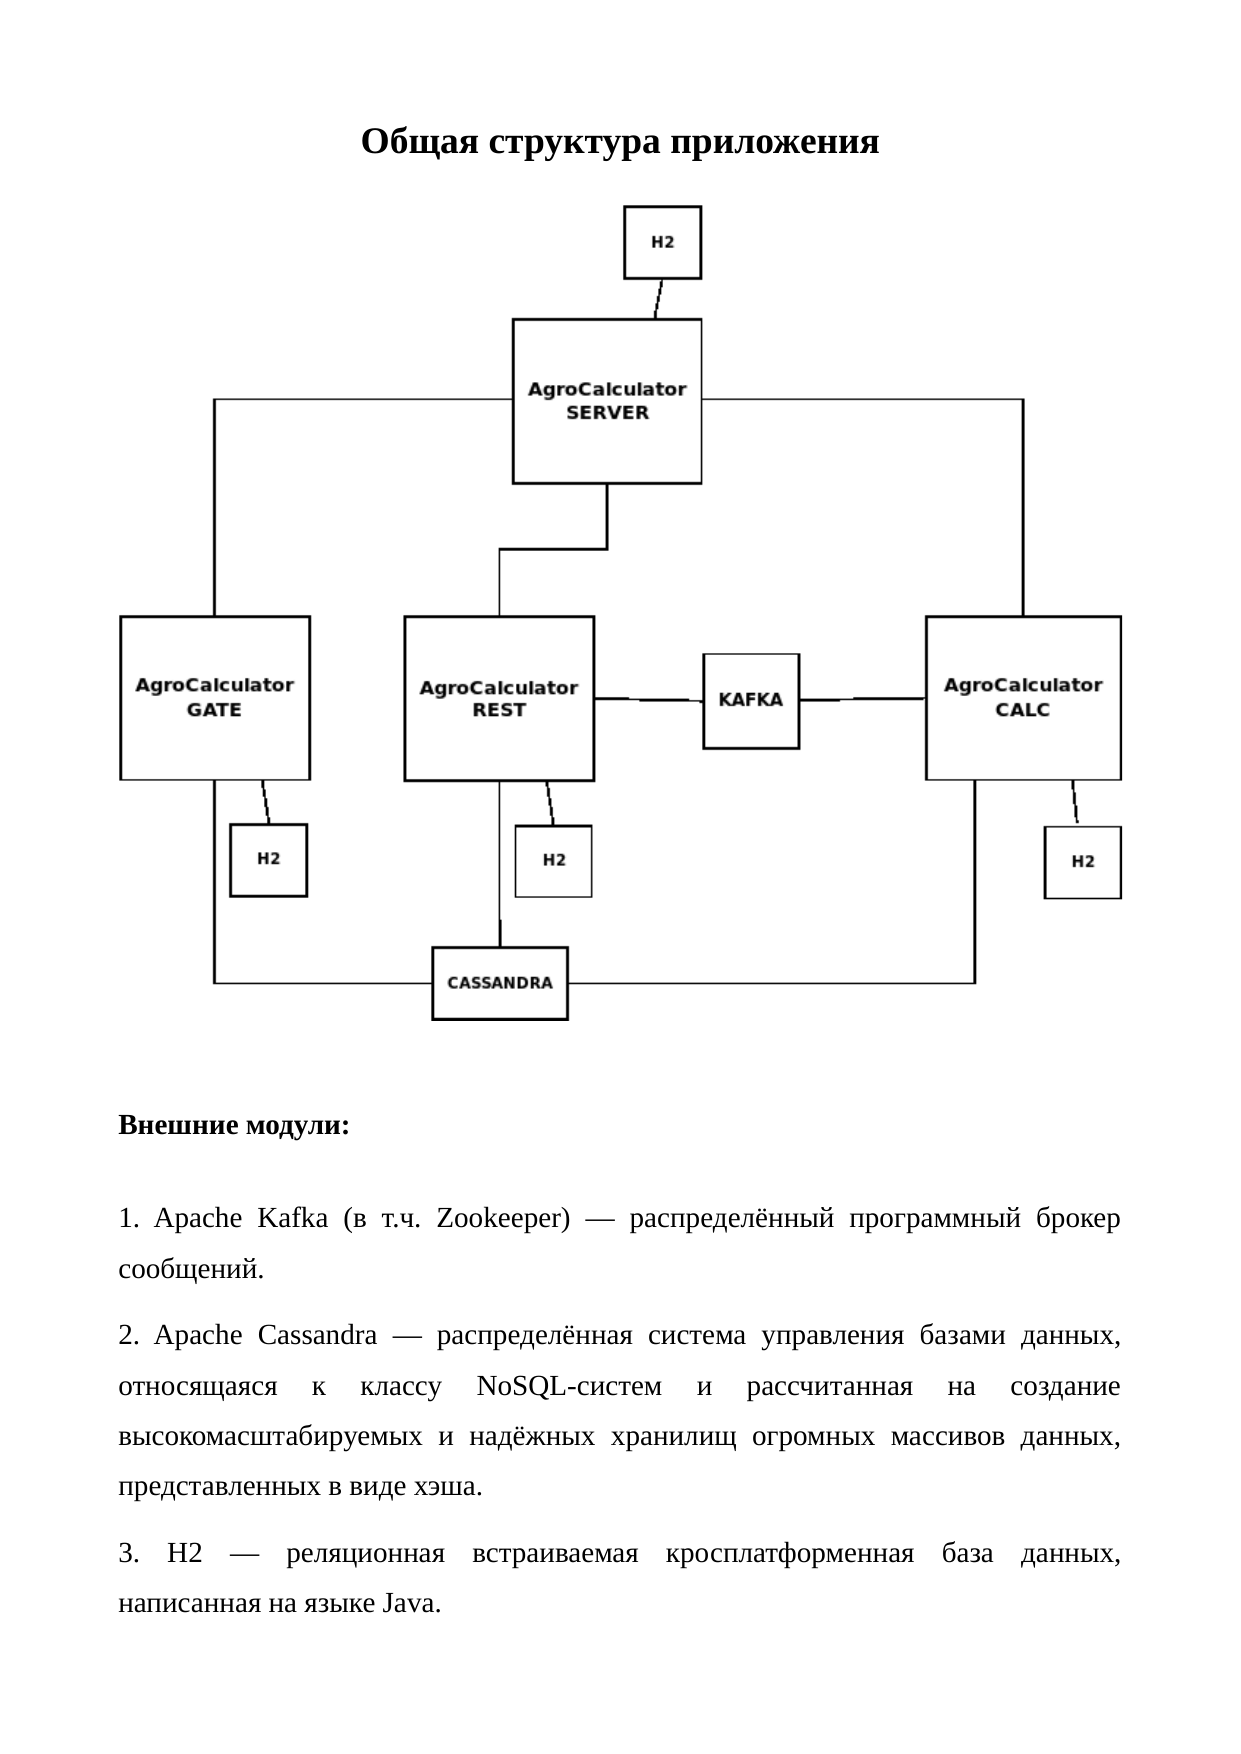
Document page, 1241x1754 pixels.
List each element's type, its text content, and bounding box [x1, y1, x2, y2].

text 3. H2 — реляционная встраиваемая кросплатформенная база данных, написанная на языке Java. [118, 1535, 1122, 1619]
text 1. Apache Kafka (в т.ч. Zookeeper) — распределённый программный брокер сообщений. [118, 1201, 1122, 1284]
picture [118, 204, 1123, 1021]
text Внешние модули: [118, 1107, 1122, 1141]
text Общая структура приложения [118, 118, 1122, 161]
text 2. Apache Cassandra — распределённая система управления базами данных, относящаяся к классу NoSQL-систем и рассчитанная на создание высокомасштабируемых и надёжных хранилищ огромных массивов данных, представленных в виде хэша. [118, 1317, 1122, 1502]
